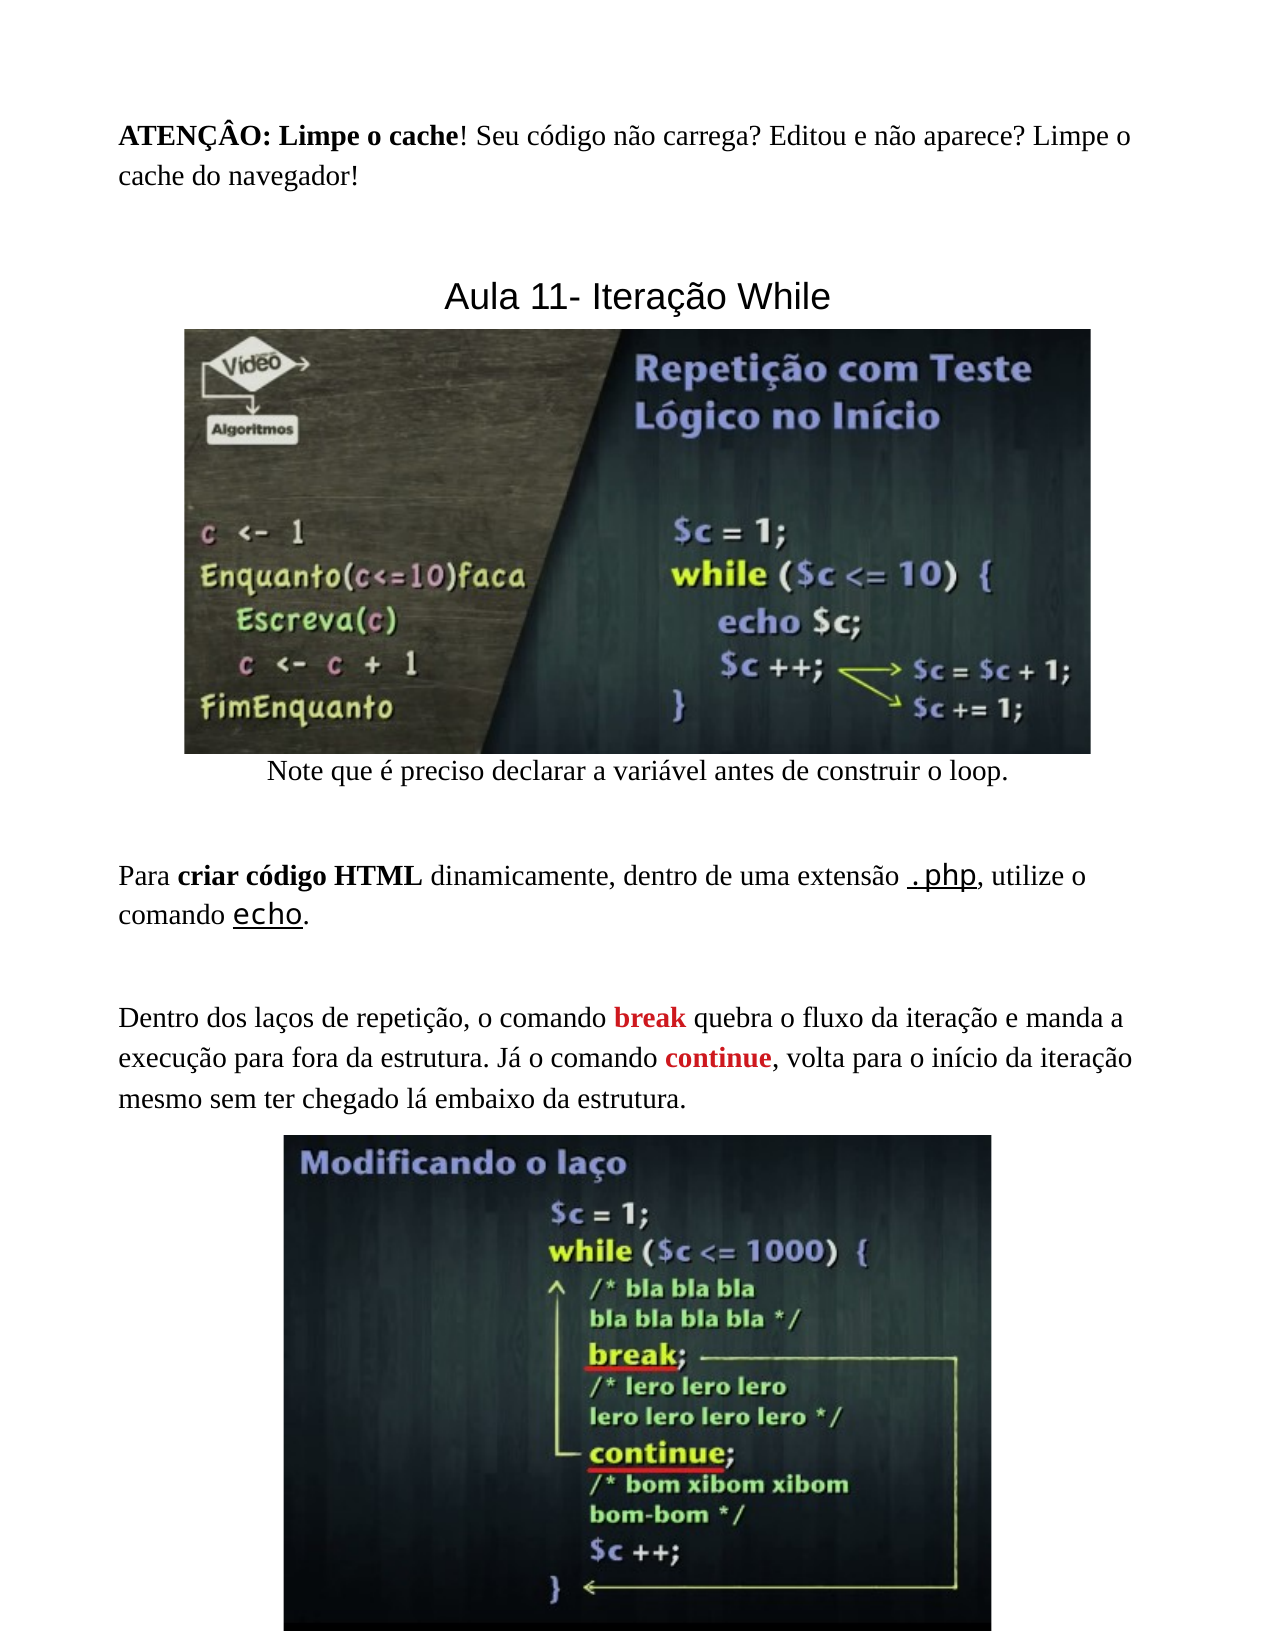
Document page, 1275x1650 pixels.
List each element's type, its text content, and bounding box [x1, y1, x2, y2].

text Dentro dos laços de repetição, o comando break quebra o fluxo da iteração e manda a execução para fora da estrutura. Já o comando continue, volta para o início da iteração mesmo sem ter chegado lá embaixo da estrutura. [118, 1000, 1204, 1114]
subtitle Aula 11- Iteração While [118, 274, 1157, 317]
text Note que é preciso declarar a variável antes de construir o loop. [118, 330, 1157, 787]
picture [283, 1135, 992, 1631]
picture [184, 329, 1091, 754]
text ATENÇÂO: Limpe o cache! Seu código não carrega? Editou e não aparece? Limpe o cache do navegador! [118, 118, 1157, 192]
text Para criar código HTML dinamicamente, dentro de uma extensão .php, utilize o comando echo. [118, 854, 1157, 933]
